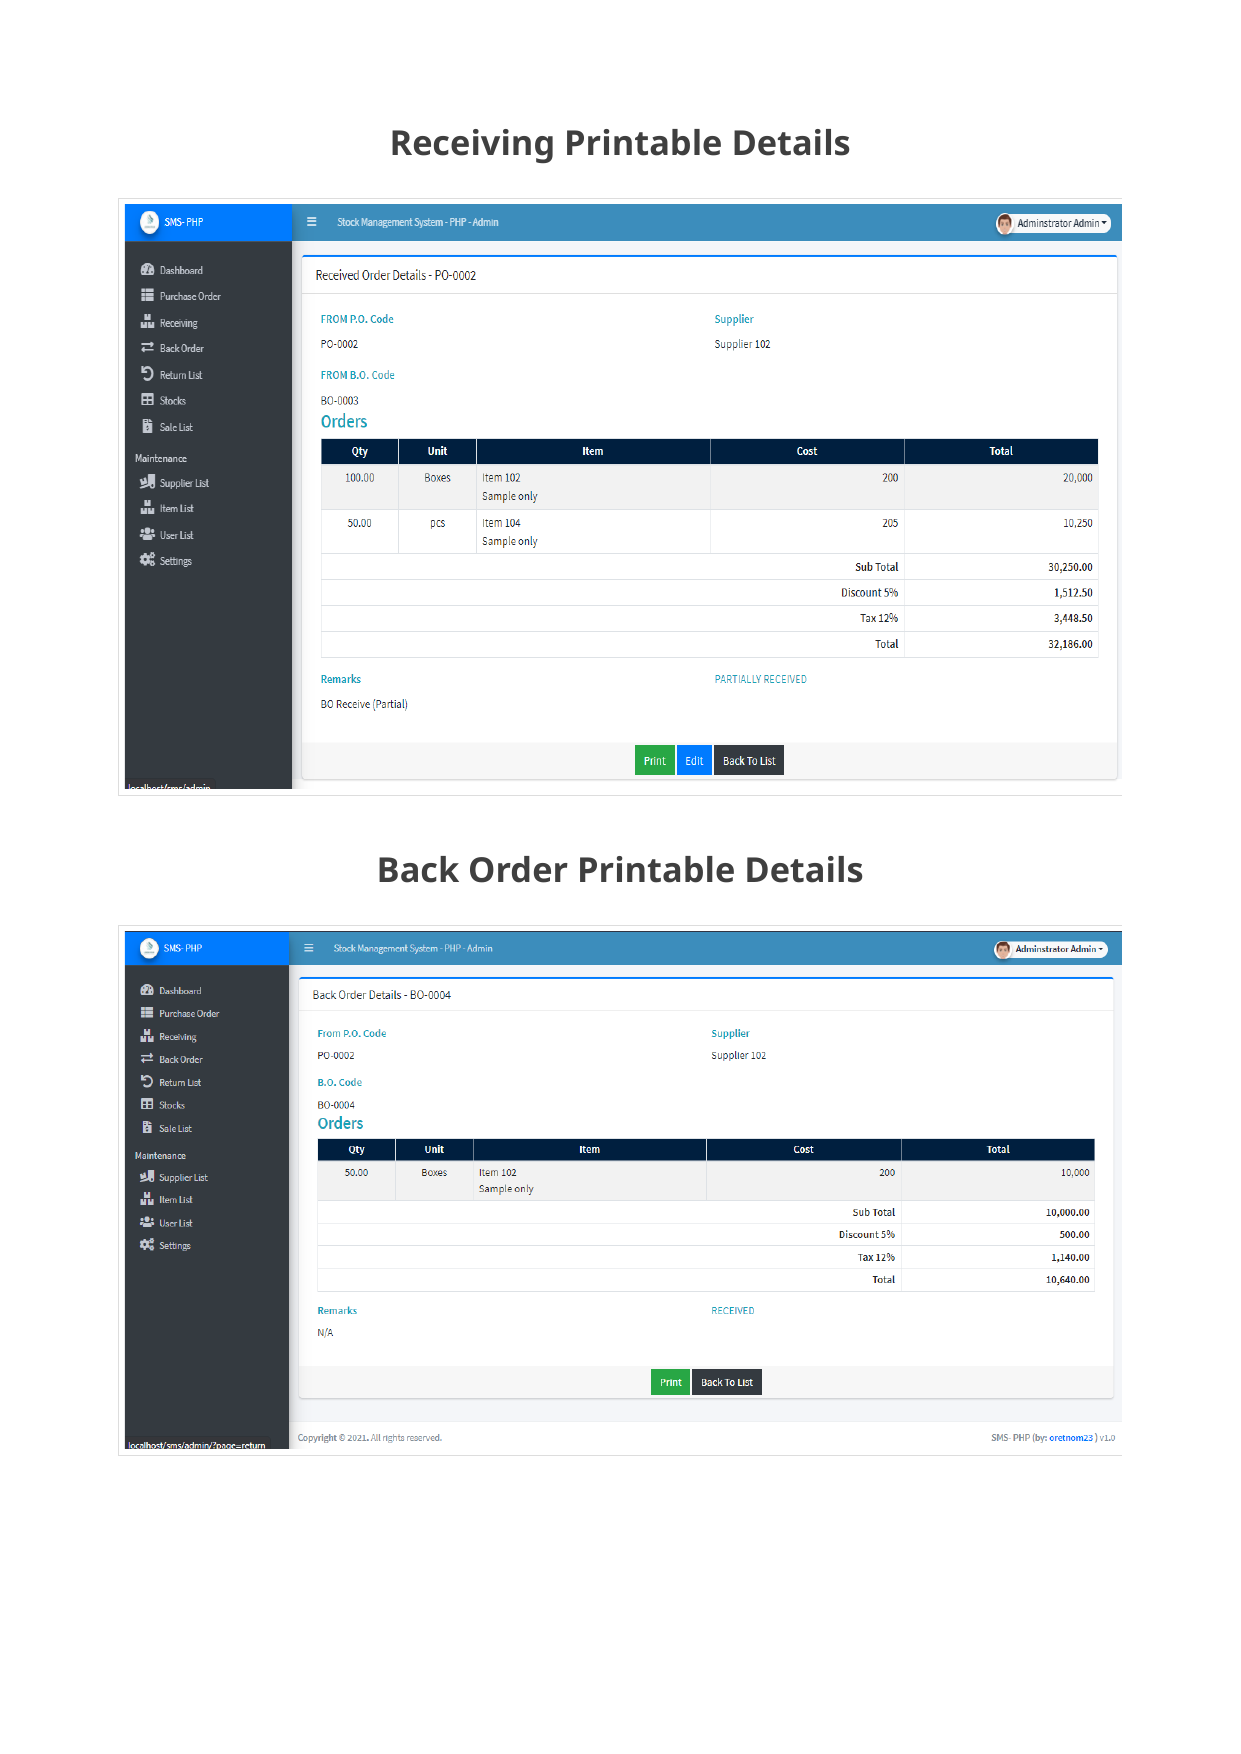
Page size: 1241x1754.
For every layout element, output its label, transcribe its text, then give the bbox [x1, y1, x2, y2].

subtitle Back Order Printable Details [118, 845, 1122, 892]
picture [124, 204, 1122, 789]
subtitle Receiving Printable Details [118, 118, 1122, 165]
picture [124, 931, 1122, 1449]
